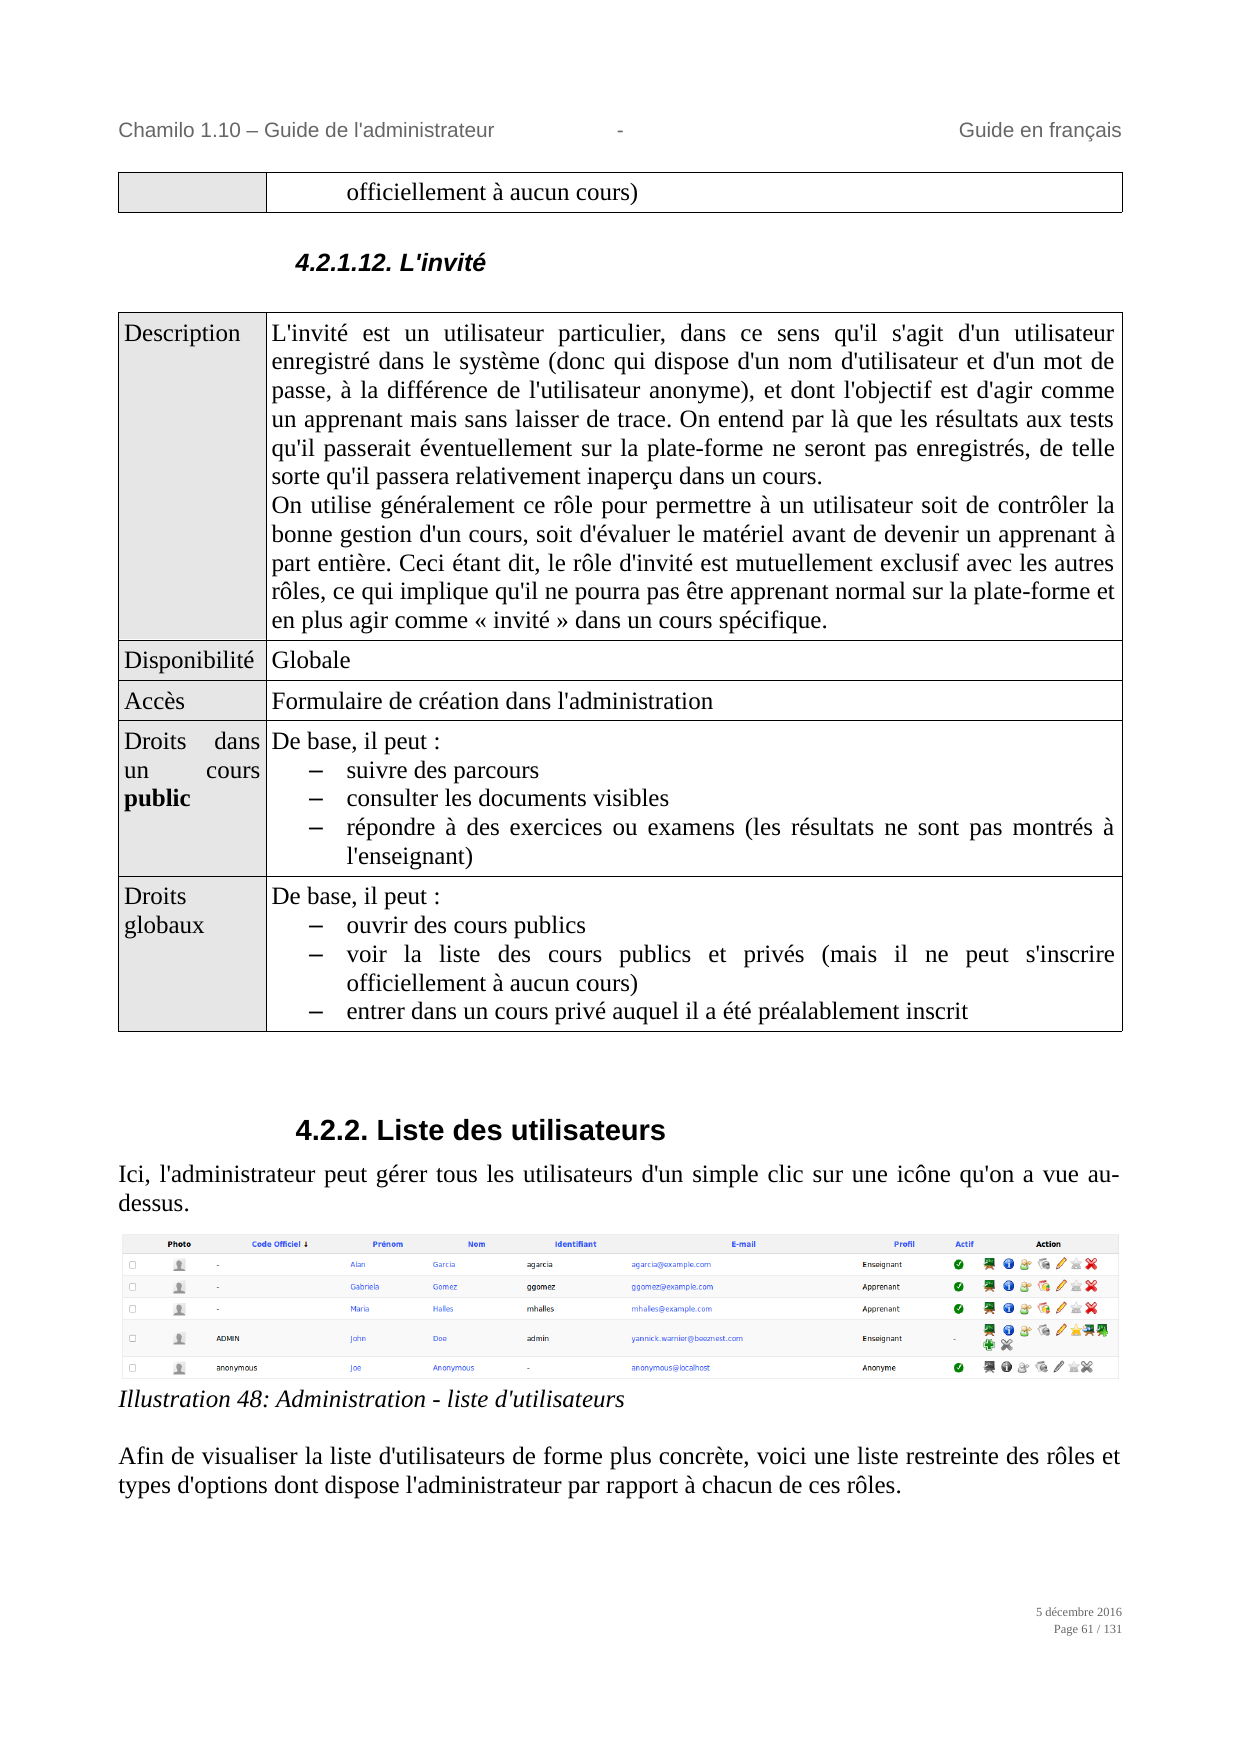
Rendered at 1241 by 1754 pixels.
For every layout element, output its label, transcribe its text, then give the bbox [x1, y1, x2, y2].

subtitle Liste des utilisateurs [295, 1113, 1122, 1147]
table_cell [119, 173, 266, 212]
text Afin de visualiser la liste d'utilisateurs de forme plus concrète, voici une liste restreinte des rôles et types d'options dont dispose l'administrateur par rapport à chacun de ces rôles. [118, 1441, 1122, 1499]
table_cell Accès [119, 681, 266, 720]
table_header Description [119, 313, 266, 639]
table_cell officiellement à aucun cours) [267, 173, 1122, 212]
table_cell Droits globaux [119, 877, 266, 1031]
text Illustration 48: Administration - liste d'utilisateurs [118, 1384, 1122, 1412]
table_cell De base, il peut : suivre des parcours consulter les documents visibles répondre à des exercices ou examens (les résultats ne sont pas montrés à l'enseignant) [267, 721, 1122, 876]
text Ici, l'administrateur peut gérer tous les utilisateurs d'un simple clic sur une icône qu'on a vue au-dessus. [118, 1159, 1122, 1217]
table_cell Globale [267, 641, 1122, 680]
table_cell Disponibilité [119, 641, 266, 680]
table_header L'invité est un utilisateur particulier, dans ce sens qu'il s'agit d'un utilisateur enregistré dans le système (donc qui dispose d'un nom d'utilisateur et d'un mot de passe, à la différence de l'utilisateur anonyme), et dont l'objectif est d'agir comme un apprenant mais sans laisser de trace. On entend par là que les résultats aux tests qu'il passerait éventuellement sur la plate-forme ne seront pas enregistrés, de telle sorte qu'il passera relativement inaperçu dans un cours. On utilise généralement ce rôle pour permettre à un utilisateur soit de contrôler la bonne gestion d'un cours, soit d'évaluer le matériel avant de devenir un apprenant à part entière. Ceci étant dit, le rôle d'invité est mutuellement exclusif avec les autres rôles, ce qui implique qu'il ne pourra pas être apprenant normal sur la plate-forme et en plus agir comme « invité » dans un cours spécifique. [267, 313, 1122, 639]
table_cell De base, il peut : ouvrir des cours publics voir la liste des cours publics et privés (mais il ne peut s'inscrire officiellement à aucun cours) entrer dans un cours privé auquel il a été préalablement inscrit [267, 877, 1122, 1031]
table_cell Formulaire de création dans l'administration [267, 681, 1122, 720]
table_cell Droits dans un cours public [119, 721, 266, 876]
picture [118, 1229, 1123, 1384]
subtitle L'invité [295, 248, 1122, 277]
